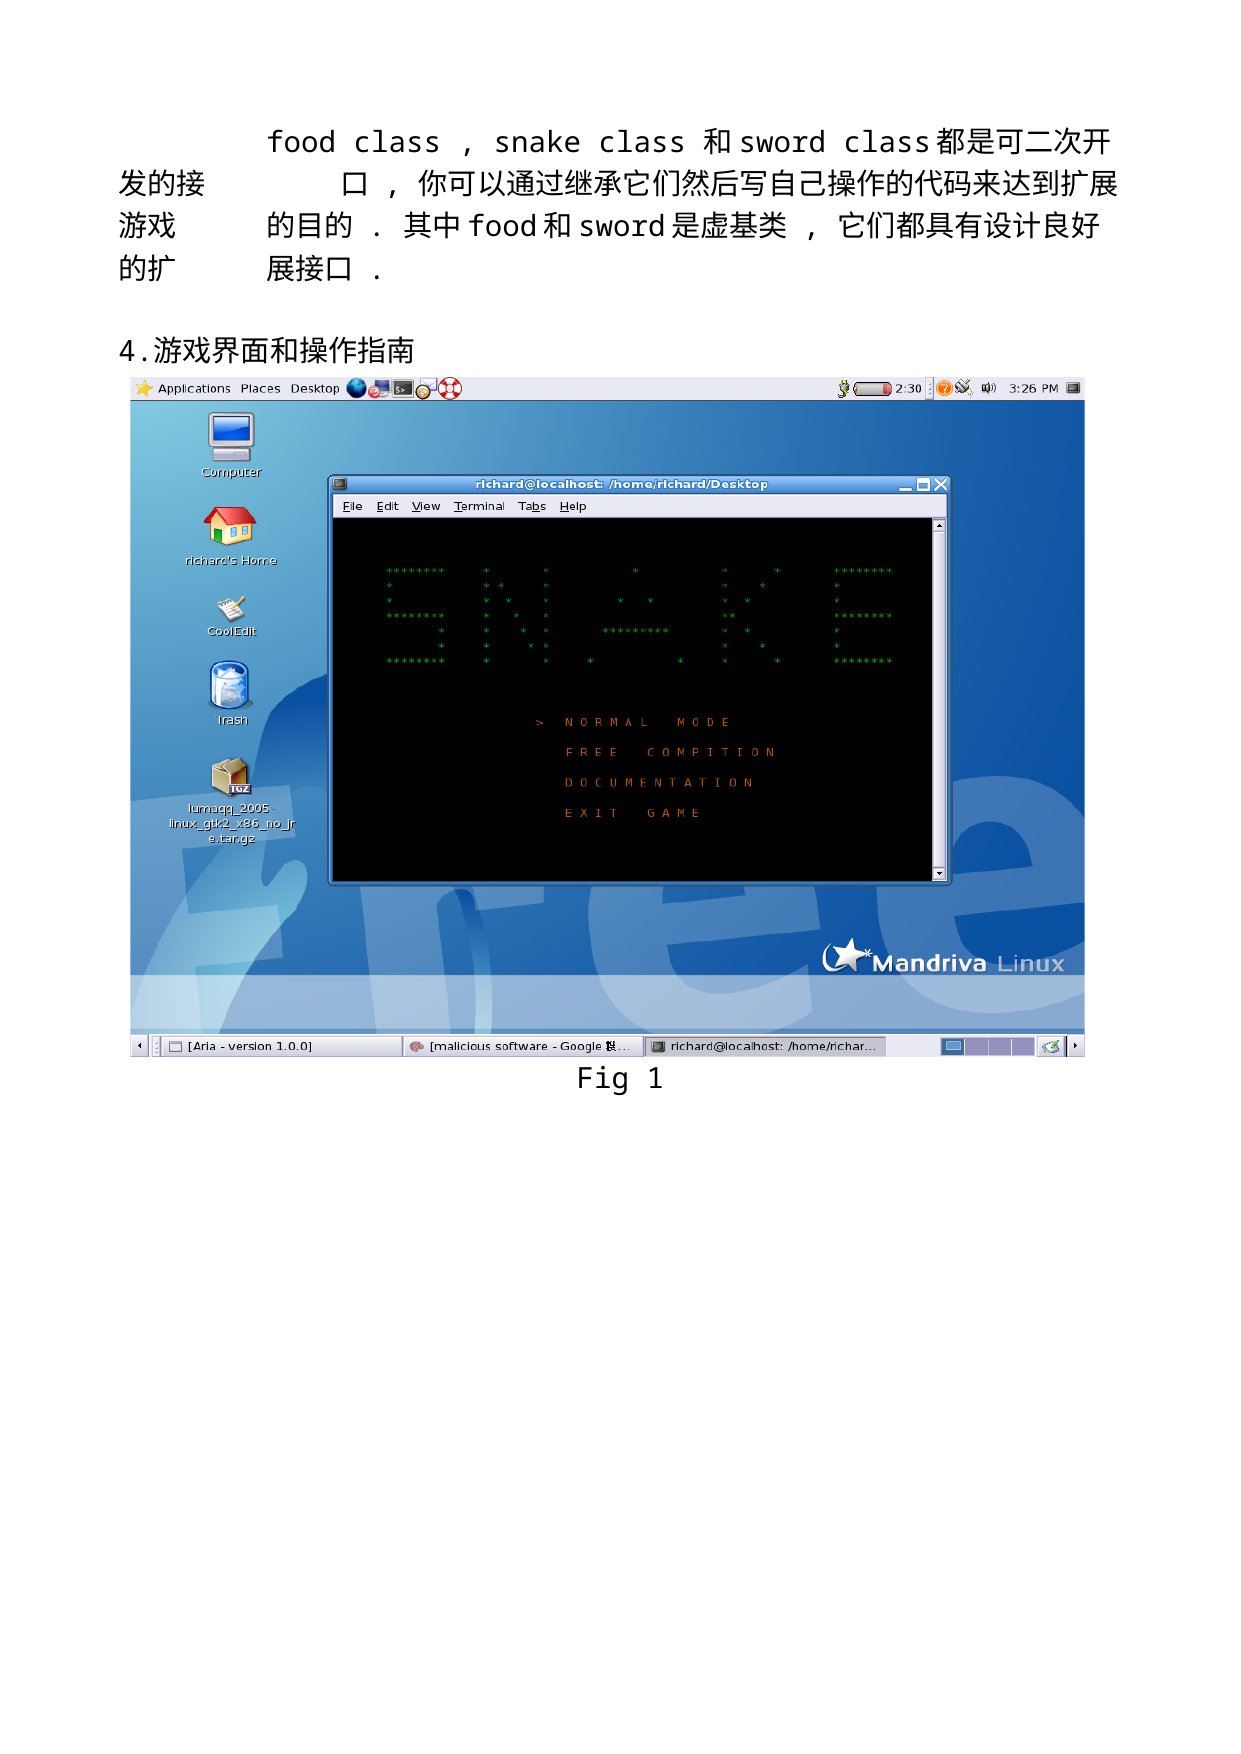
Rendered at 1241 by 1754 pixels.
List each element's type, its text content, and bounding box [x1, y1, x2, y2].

text 4.游戏界面和操作指南 [118, 327, 1122, 370]
picture [130, 377, 1085, 1057]
text food class , snake class 和sword class都是可二次开发的接 口 , 你可以通过继承它们然后写自己操作的代码来达到扩展游戏 的目的 . 其中food和sword是虚基类 , 它们都具有设计良好的扩 展接口 . [118, 118, 1122, 288]
text Fig 1 [118, 370, 1122, 1097]
